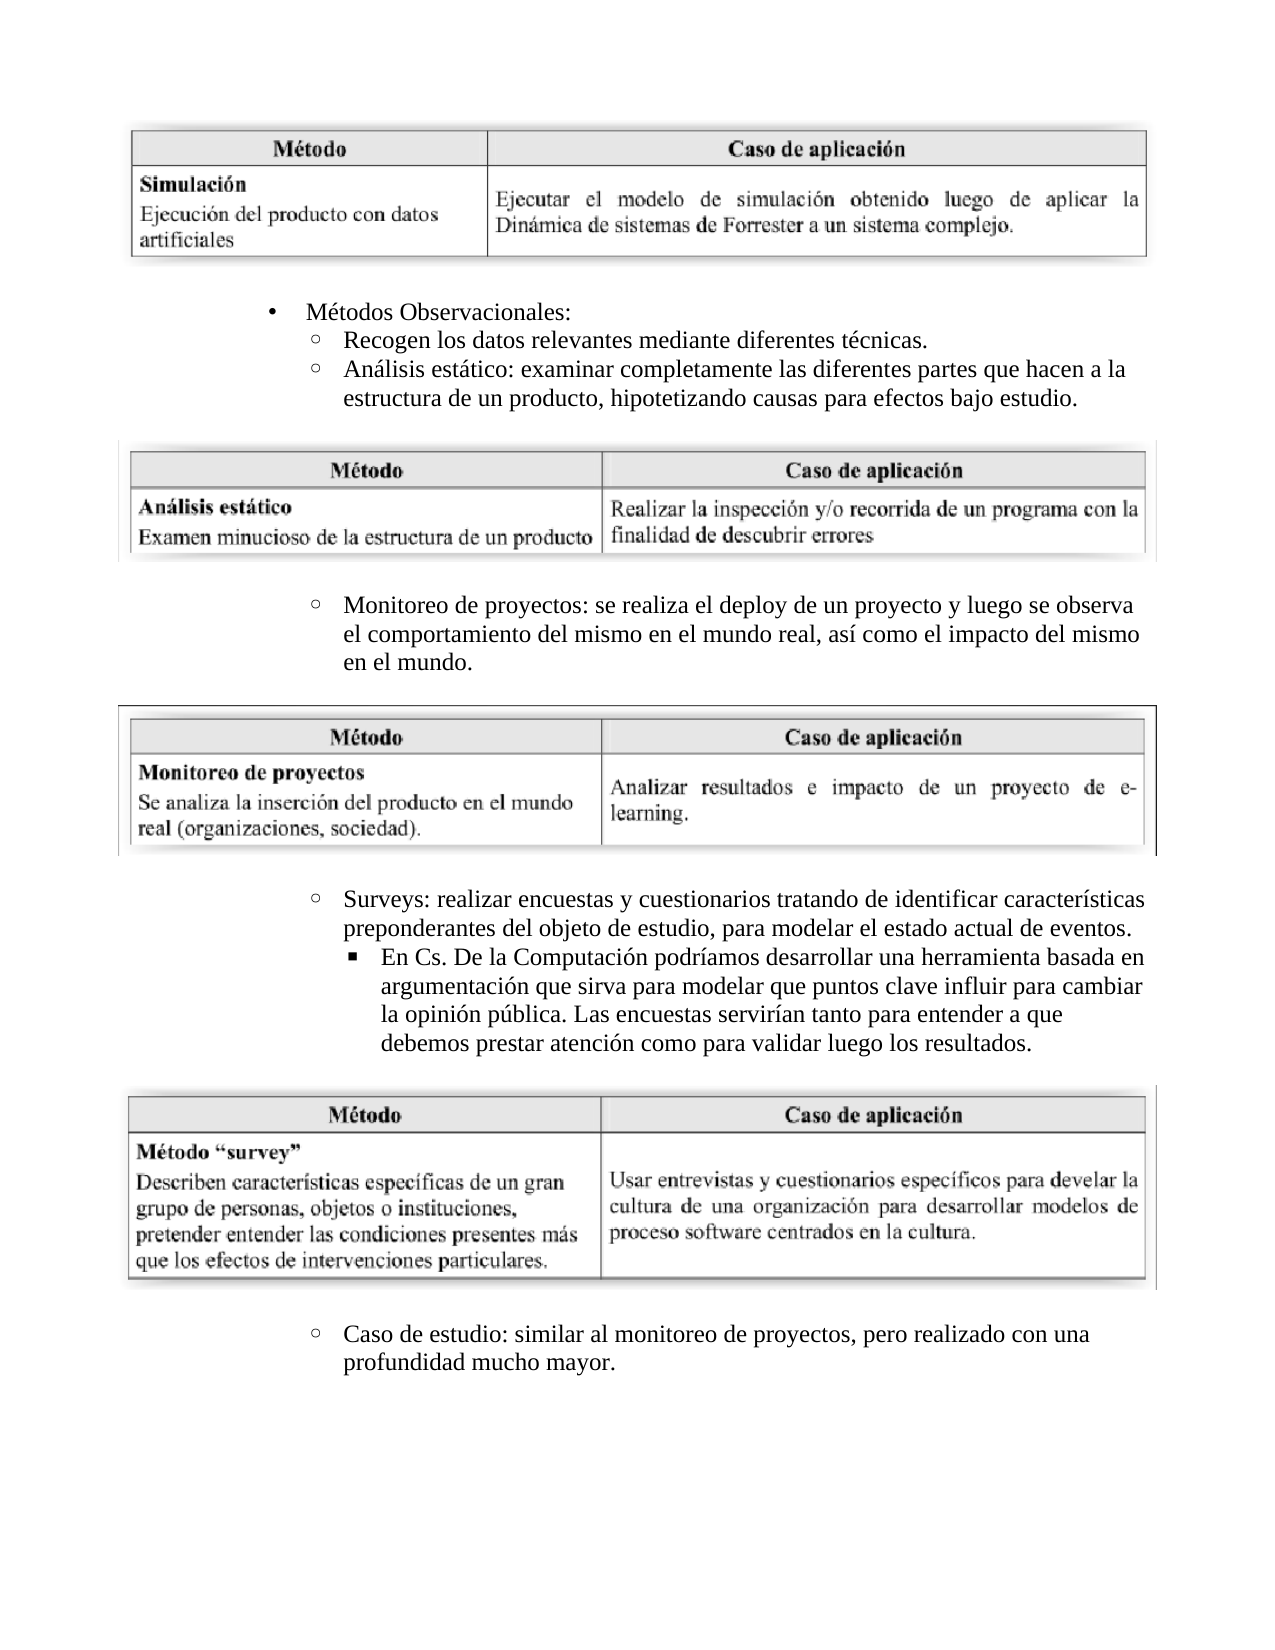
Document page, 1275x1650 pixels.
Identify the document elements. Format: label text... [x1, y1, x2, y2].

list Recogen los datos relevantes mediante diferentes técnicas. [306, 325, 1157, 354]
list Monitoreo de proyectos: se realiza el deploy de un proyecto y luego se observa el comportamiento del mismo en el mundo real, así como el impacto del mismo en el mundo. [306, 590, 1157, 676]
picture [118, 1085, 1157, 1290]
picture [118, 705, 1157, 856]
list Surveys: realizar encuestas y cuestionarios tratando de identificar características preponderantes del objeto de estudio, para modelar el estado actual de eventos. [306, 884, 1157, 942]
list Métodos Observacionales: [268, 297, 1157, 325]
picture [118, 118, 1157, 268]
list Caso de estudio: similar al monitoreo de proyectos, pero realizado con una profundidad mucho mayor. [306, 1319, 1157, 1376]
list En Cs. De la Computación podríamos desarrollar una herramienta basada en argumentación que sirva para modelar que puntos clave influir para cambiar la opinión pública. Las encuestas servirían tanto para entender a que debemos prestar atención como para validar luego los resultados. [343, 942, 1157, 1057]
list Análisis estático: examinar completamente las diferentes partes que hacen a la estructura de un producto, hipotetizando causas para efectos bajo estudio. [306, 354, 1157, 412]
picture [118, 440, 1157, 562]
